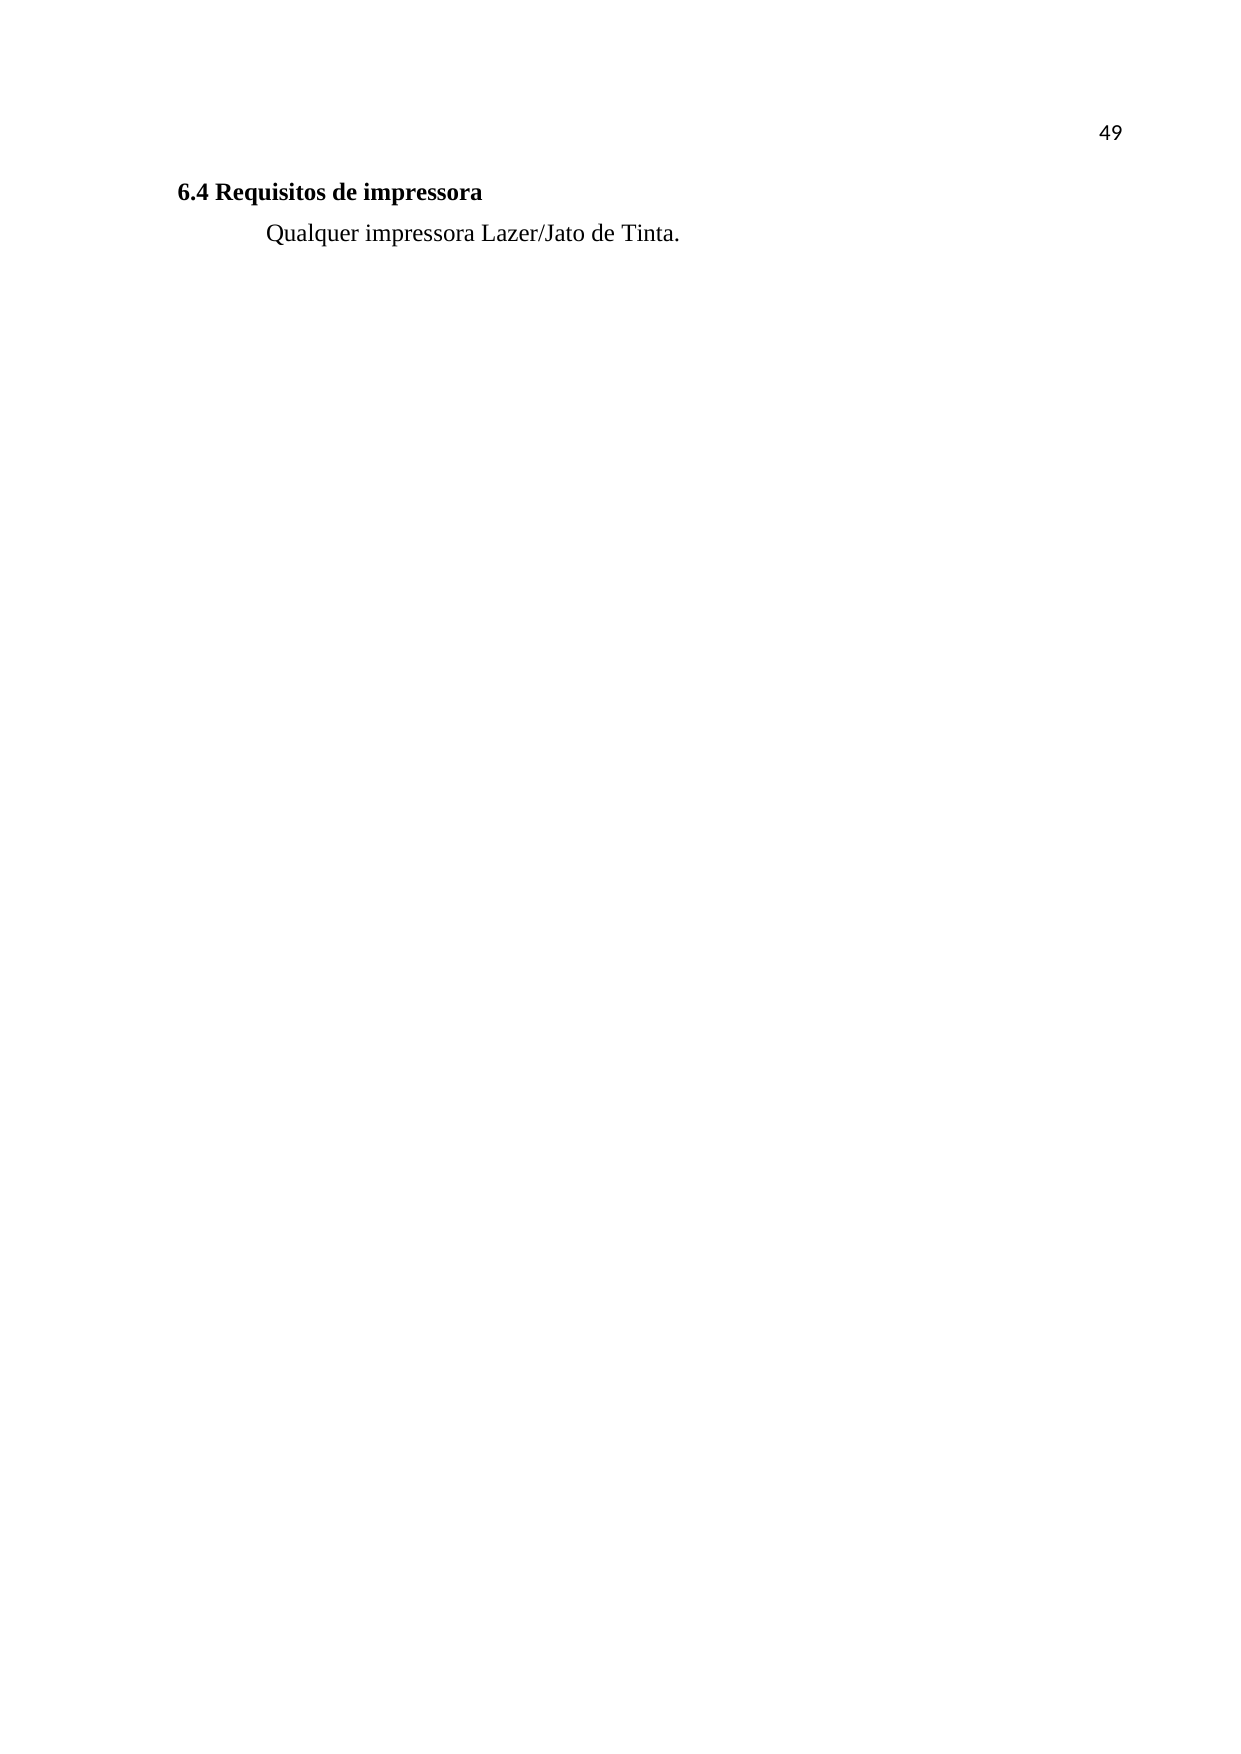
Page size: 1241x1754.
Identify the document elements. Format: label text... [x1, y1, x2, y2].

text 6.4 Requisitos de impressora [177, 177, 1122, 206]
text Qualquer impressora Lazer/Jato de Tinta. [177, 218, 1122, 247]
